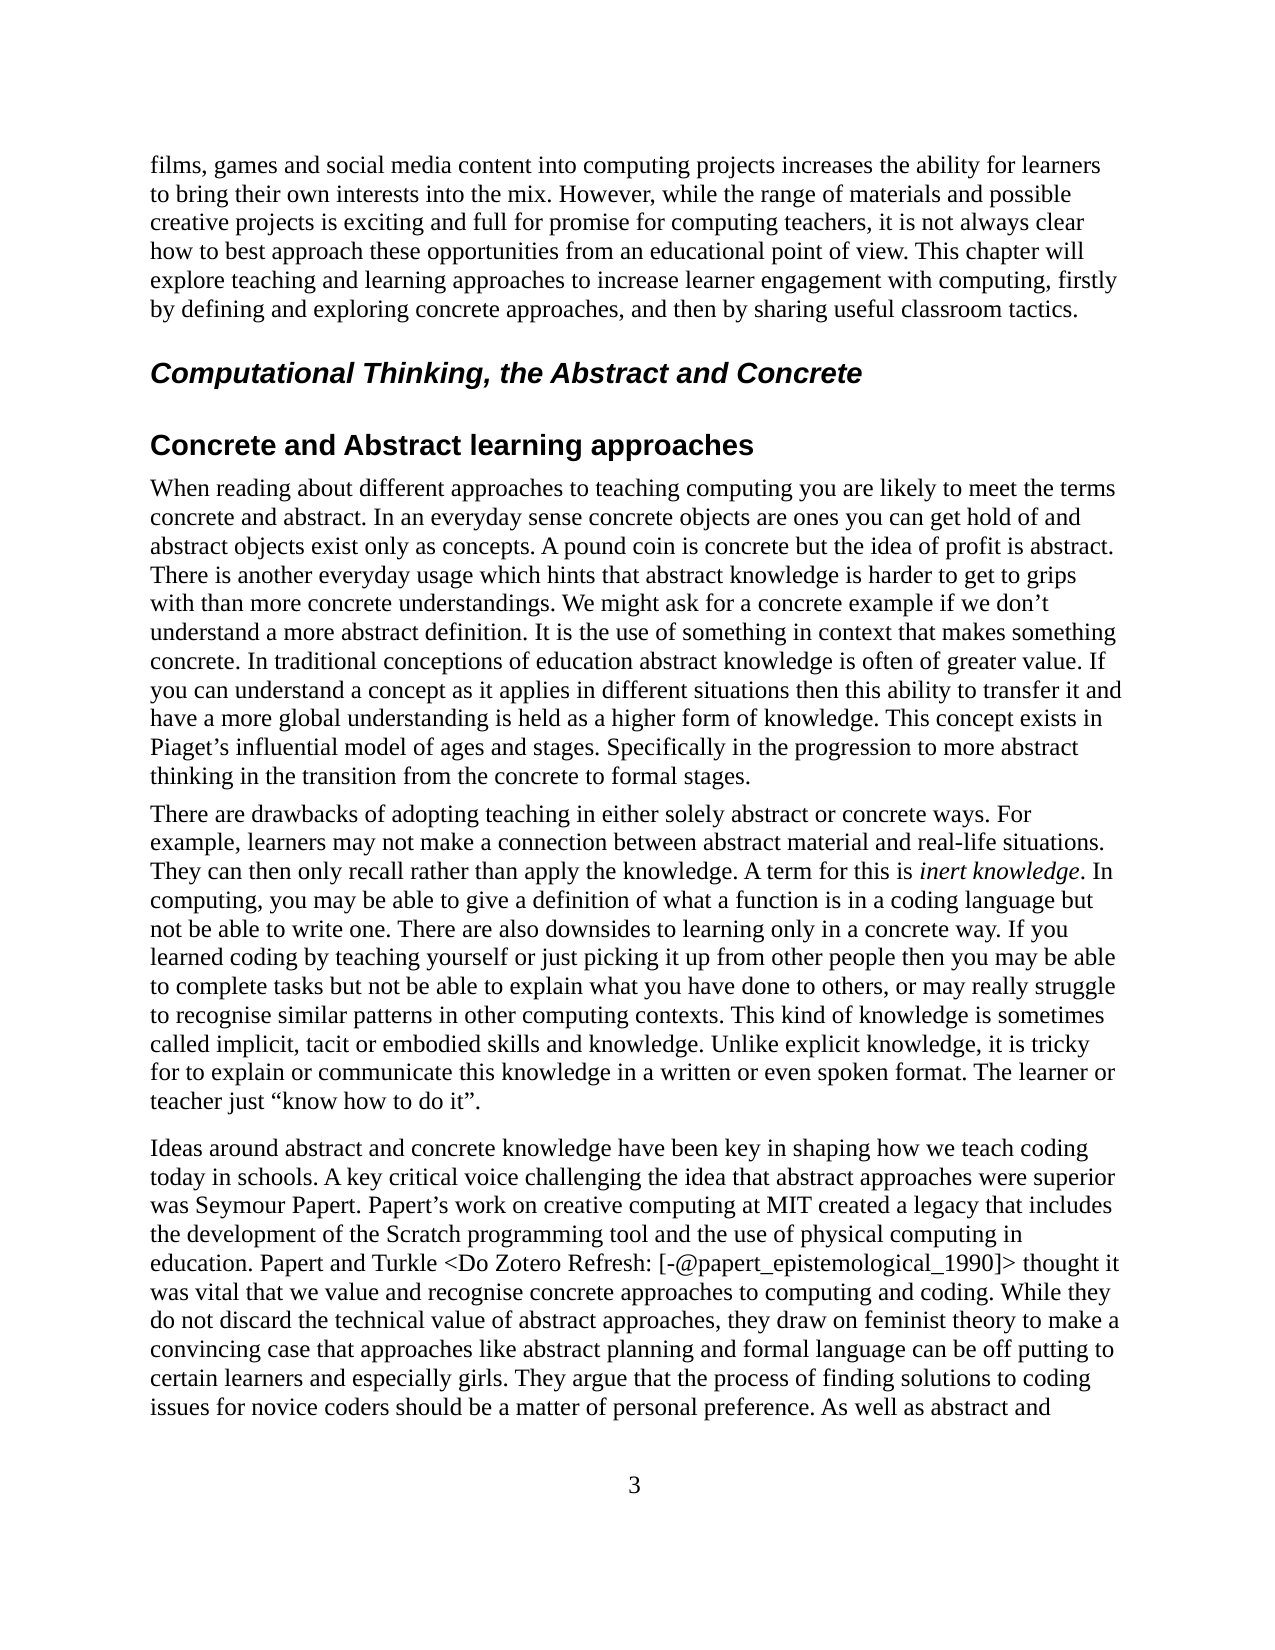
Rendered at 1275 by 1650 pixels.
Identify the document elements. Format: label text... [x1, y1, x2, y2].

text There are drawbacks of adopting teaching in either solely abstract or concrete ways. For example, learners may not make a connection between abstract material and real-life situations. They can then only recall rather than apply the knowledge. A term for this is inert knowledge. In computing, you may be able to give a definition of what a function is in a coding language but not be able to write one. There are also downsides to learning only in a concrete way. If you learned coding by teaching yourself or just picking it up from other people then you may be able to complete tasks but not be able to explain what you have done to others, or may really struggle to recognise similar patterns in other computing contexts. This kind of knowledge is sometimes called implicit, tacit or embodied skills and knowledge. Unlike explicit knowledge, it is tricky for to explain or communicate this knowledge in a written or even spoken format. The learner or teacher just “know how to do it”. [150, 799, 1125, 1115]
subtitle Concrete and Abstract learning approaches [150, 427, 1125, 461]
text Ideas around abstract and concrete knowledge have been key in shaping how we teach coding today in schools. A key critical voice challenging the idea that abstract approaches were superior was Seymour Papert. Papert’s work on creative computing at MIT created a legacy that includes the development of the Scratch programming tool and the use of physical computing in education. Papert and Turkle <Do Zotero Refresh: [-@papert_epistemological_1990]> thought it was vital that we value and recognise concrete approaches to computing and coding. While they do not discard the technical value of abstract approaches, they draw on feminist theory to make a convincing case that approaches like abstract planning and formal language can be off putting to certain learners and especially girls. They argue that the process of finding solutions to coding issues for novice coders should be a matter of personal preference. As well as abstract and [150, 1133, 1125, 1420]
text films, games and social media content into computing projects increases the ability for learners to bring their own interests into the mix. However, while the range of materials and possible creative projects is exciting and full for promise for computing teachers, it is not always clear how to best approach these opportunities from an educational point of view. This chapter will explore teaching and learning approaches to increase learner engagement with computing, firstly by defining and exploring concrete approaches, and then by sharing useful classroom tactics. [150, 150, 1125, 322]
text When reading about different approaches to teaching computing you are likely to meet the terms concrete and abstract. In an everyday sense concrete objects are ones you can get hold of and abstract objects exist only as concepts. A pound coin is concrete but the idea of profit is abstract. There is another everyday usage which hints that abstract knowledge is harder to get to grips with than more concrete understandings. We might ask for a concrete example if we don’t understand a more abstract definition. It is the use of something in context that makes something concrete. In traditional conceptions of education abstract knowledge is often of greater value. If you can understand a concept as it applies in different situations then this ability to transfer it and have a more global understanding is held as a higher form of knowledge. This concept exists in Piaget’s influential model of ages and stages. Specifically in the progression to more abstract thinking in the transition from the concrete to formal stages. [150, 473, 1125, 790]
subtitle Computational Thinking, the Abstract and Concrete [150, 356, 1125, 390]
